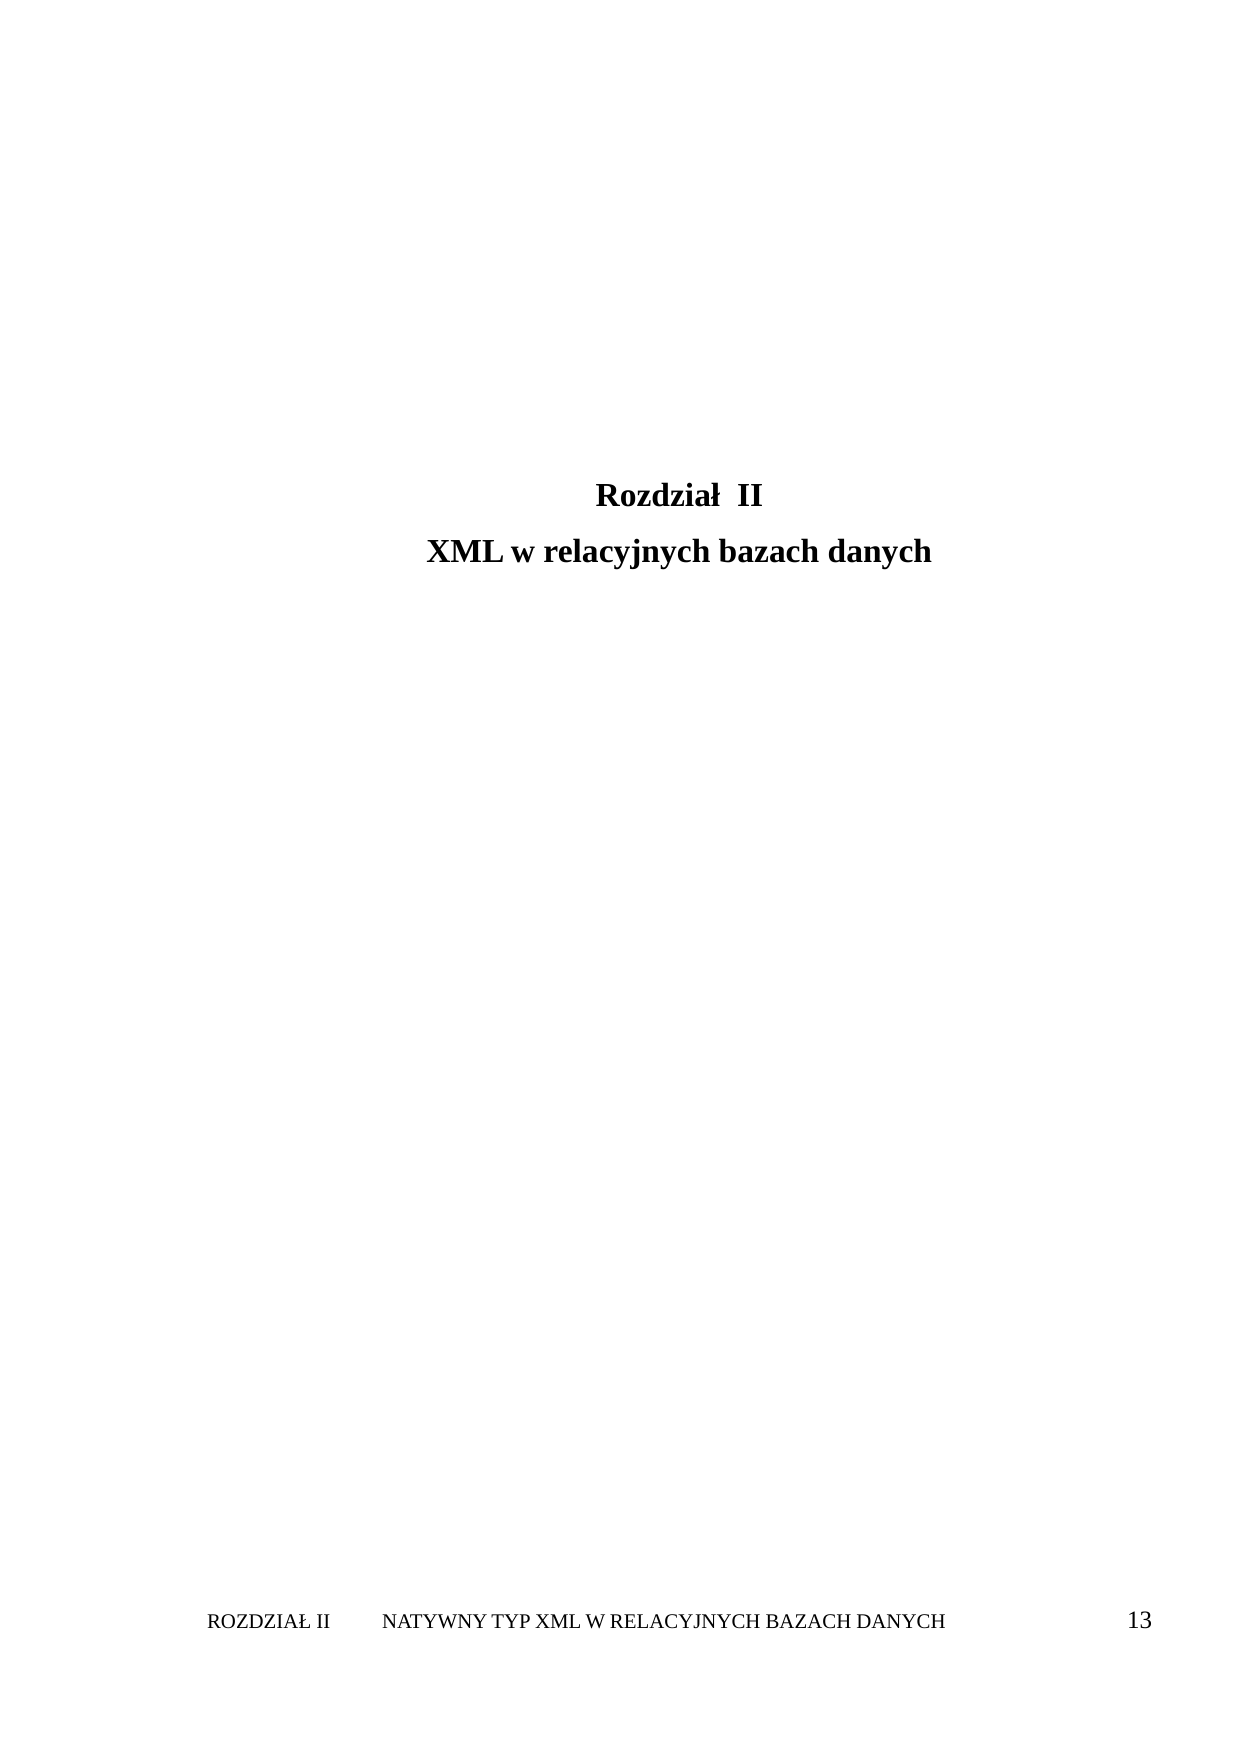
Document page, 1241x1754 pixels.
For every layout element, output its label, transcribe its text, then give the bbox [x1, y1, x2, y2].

subtitle Rozdział II XML w relacyjnych bazach danych [207, 477, 1152, 570]
